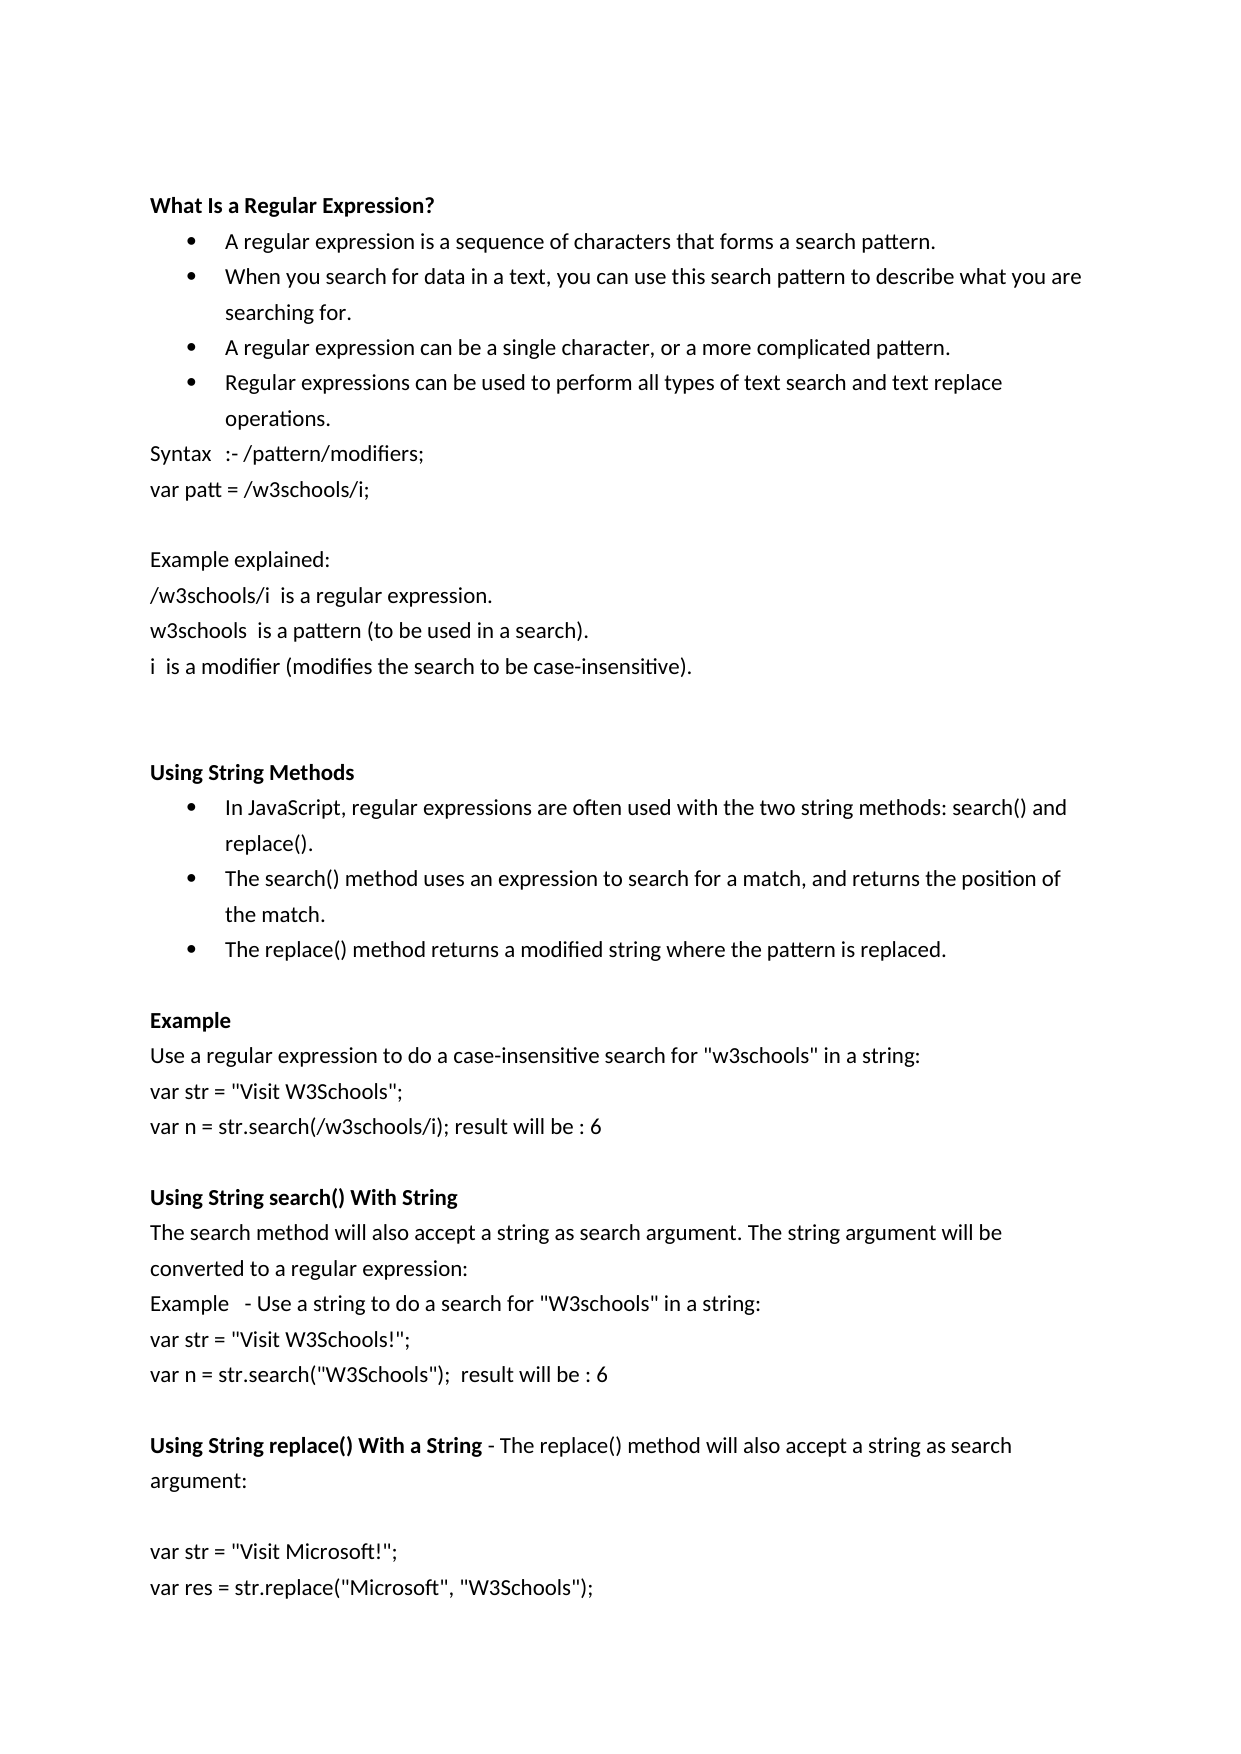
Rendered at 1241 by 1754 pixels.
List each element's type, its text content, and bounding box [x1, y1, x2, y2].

list When you search for data in a text, you can use this search pattern to describe what you are searching for. [187, 256, 1090, 327]
text Example explained: [150, 539, 1090, 575]
list In JavaScript, regular expressions are often used with the two string methods: search() and replace(). [187, 787, 1090, 858]
text var n = str.search(/w3schools/i); result will be : 6 [150, 1106, 1090, 1142]
text var str = "Visit W3Schools!"; [150, 1319, 1090, 1354]
text What Is a Regular Expression? [150, 185, 1090, 221]
text var str = "Visit Microsoft!"; [150, 1531, 1090, 1567]
text var res = str.replace("Microsoft", "W3Schools"); [150, 1567, 1090, 1602]
text var str = "Visit W3Schools"; [150, 1071, 1090, 1106]
text i is a modifier (modifies the search to be case-insensitive). [150, 646, 1090, 681]
text Using String search() With String [150, 1177, 1090, 1212]
text var n = str.search("W3Schools"); result will be : 6 [150, 1354, 1090, 1389]
text Use a regular expression to do a case-insensitive search for "w3schools" in a string: [150, 1035, 1090, 1071]
list A regular expression is a sequence of characters that forms a search pattern. [187, 221, 1090, 256]
list A regular expression can be a single character, or a more complicated pattern. [187, 327, 1090, 362]
list The search() method uses an expression to search for a match, and returns the position of the match. [187, 858, 1090, 929]
list The replace() method returns a modified string where the pattern is replaced. [187, 929, 1090, 964]
text Using String replace() With a String - The replace() method will also accept a string as search argument: [150, 1425, 1090, 1496]
text var patt = /w3schools/i; [150, 469, 1090, 504]
text Using String Methods [150, 752, 1090, 787]
text Syntax :- /pattern/modifiers; [150, 433, 1090, 469]
list Regular expressions can be used to perform all types of text search and text replace operations. [187, 362, 1090, 433]
text The search method will also accept a string as search argument. The string argument will be converted to a regular expression: [150, 1212, 1090, 1283]
text /w3schools/i is a regular expression. [150, 575, 1090, 610]
text Example [150, 1000, 1090, 1035]
text w3schools is a pattern (to be used in a search). [150, 610, 1090, 646]
text Example - Use a string to do a search for "W3schools" in a string: [150, 1283, 1090, 1319]
